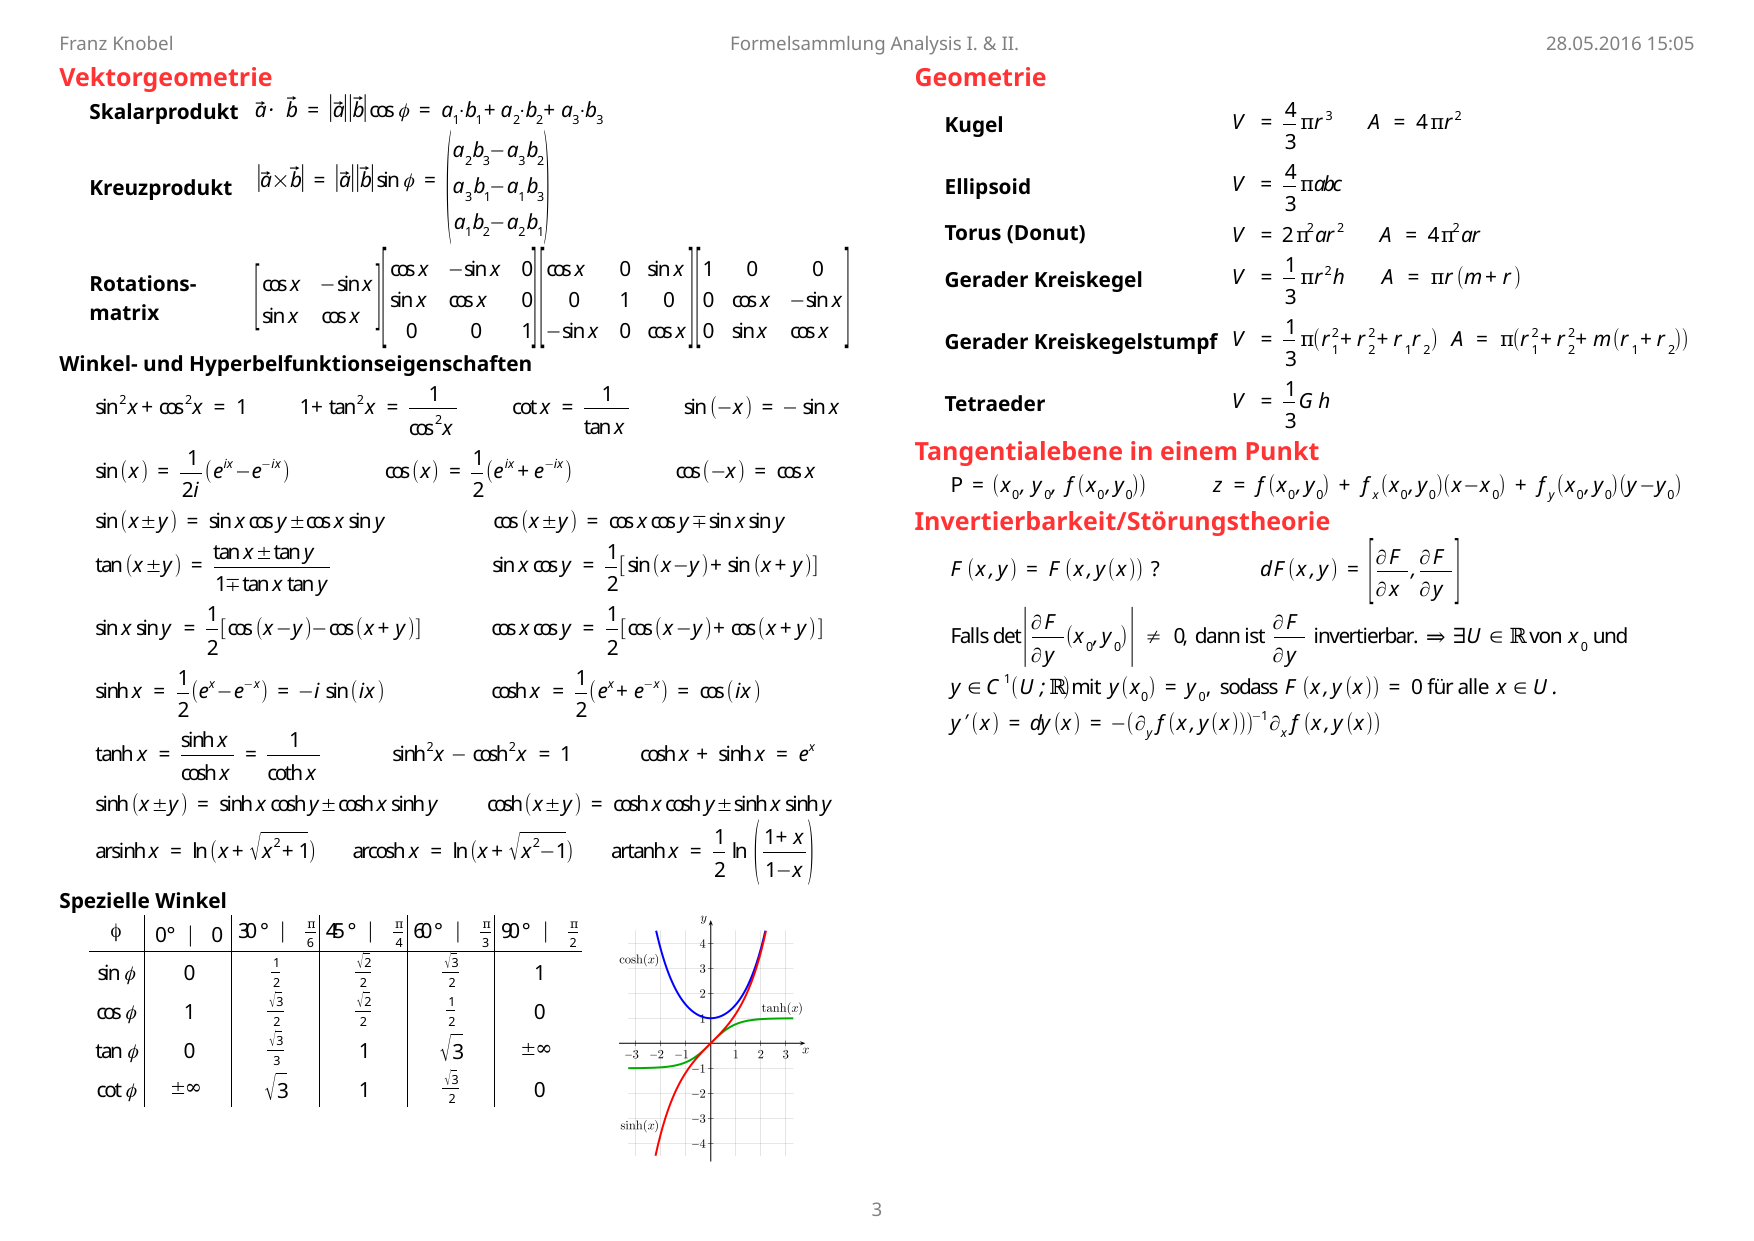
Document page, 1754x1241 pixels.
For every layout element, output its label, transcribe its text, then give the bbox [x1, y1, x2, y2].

table_cell [232, 952, 319, 991]
title Tangentialebene in einem Punkt [914, 434, 1694, 468]
table_header [1226, 94, 1694, 156]
table_header [145, 915, 231, 951]
table_cell [320, 1107, 407, 1164]
table_cell [1226, 218, 1694, 248]
picture [611, 915, 811, 1164]
table_cell [320, 991, 407, 1030]
table_cell Tetraeder [944, 372, 1226, 434]
table_header [89, 378, 839, 887]
table_cell [408, 991, 494, 1030]
table_cell [145, 1069, 231, 1107]
table_cell [89, 1069, 144, 1107]
table_cell [944, 705, 1694, 741]
table_cell Gerader Kreiskegelstumpf [944, 310, 1226, 372]
table_cell Rotations-matrix [89, 246, 248, 349]
table_cell [89, 952, 144, 991]
table_header [582, 915, 611, 1164]
table_cell [144, 1107, 232, 1164]
table_header [320, 915, 407, 951]
subtitle Spezielle Winkel [59, 887, 839, 915]
table_cell [407, 1107, 495, 1164]
table_cell [320, 952, 407, 991]
table_header [811, 915, 839, 1164]
table_cell [495, 991, 582, 1030]
table_cell [408, 952, 494, 991]
table_cell [249, 246, 858, 349]
title Vektorgeometrie [59, 59, 839, 93]
table_cell [89, 1107, 144, 1164]
table_cell [232, 1107, 319, 1164]
table_cell [495, 1030, 582, 1068]
table_header [495, 915, 582, 951]
table_cell [232, 1069, 319, 1107]
table_cell [320, 1030, 407, 1068]
table_cell Torus (Donut) [944, 218, 1226, 248]
table_cell [232, 1030, 319, 1068]
title Invertierbarkeit/Störungstheorie [914, 503, 1694, 537]
table_cell [89, 991, 144, 1030]
table_cell Ellipsoid [944, 156, 1226, 217]
table_cell [1226, 156, 1694, 217]
table_cell [495, 952, 582, 991]
table_header [408, 915, 494, 951]
table_cell [89, 1030, 144, 1068]
table_cell [408, 1069, 494, 1107]
table_cell [249, 129, 858, 246]
table_cell [408, 1030, 494, 1068]
table_cell [495, 1069, 582, 1107]
table_header Kugel [944, 94, 1226, 156]
table_cell Kreuzprodukt [89, 129, 248, 246]
table_header Skalarprodukt [89, 94, 248, 128]
table_header [232, 915, 319, 951]
table_cell [145, 952, 231, 991]
table_cell [495, 1107, 582, 1164]
table_cell [145, 991, 231, 1030]
table_cell [1226, 372, 1694, 434]
table_header [944, 468, 1207, 503]
table_cell [232, 991, 319, 1030]
table_header [89, 915, 144, 951]
table_header [1207, 468, 1694, 503]
table_cell [320, 1069, 407, 1107]
table_cell [1226, 310, 1694, 372]
table_header [249, 94, 858, 128]
table_header [944, 537, 1694, 705]
title Geometrie [914, 59, 1694, 93]
subtitle Winkel- und Hyperbelfunktionseigenschaften [59, 349, 839, 378]
table_cell [145, 1030, 231, 1068]
table_cell Gerader Kreiskegel [944, 248, 1226, 310]
table_cell [1226, 248, 1694, 310]
